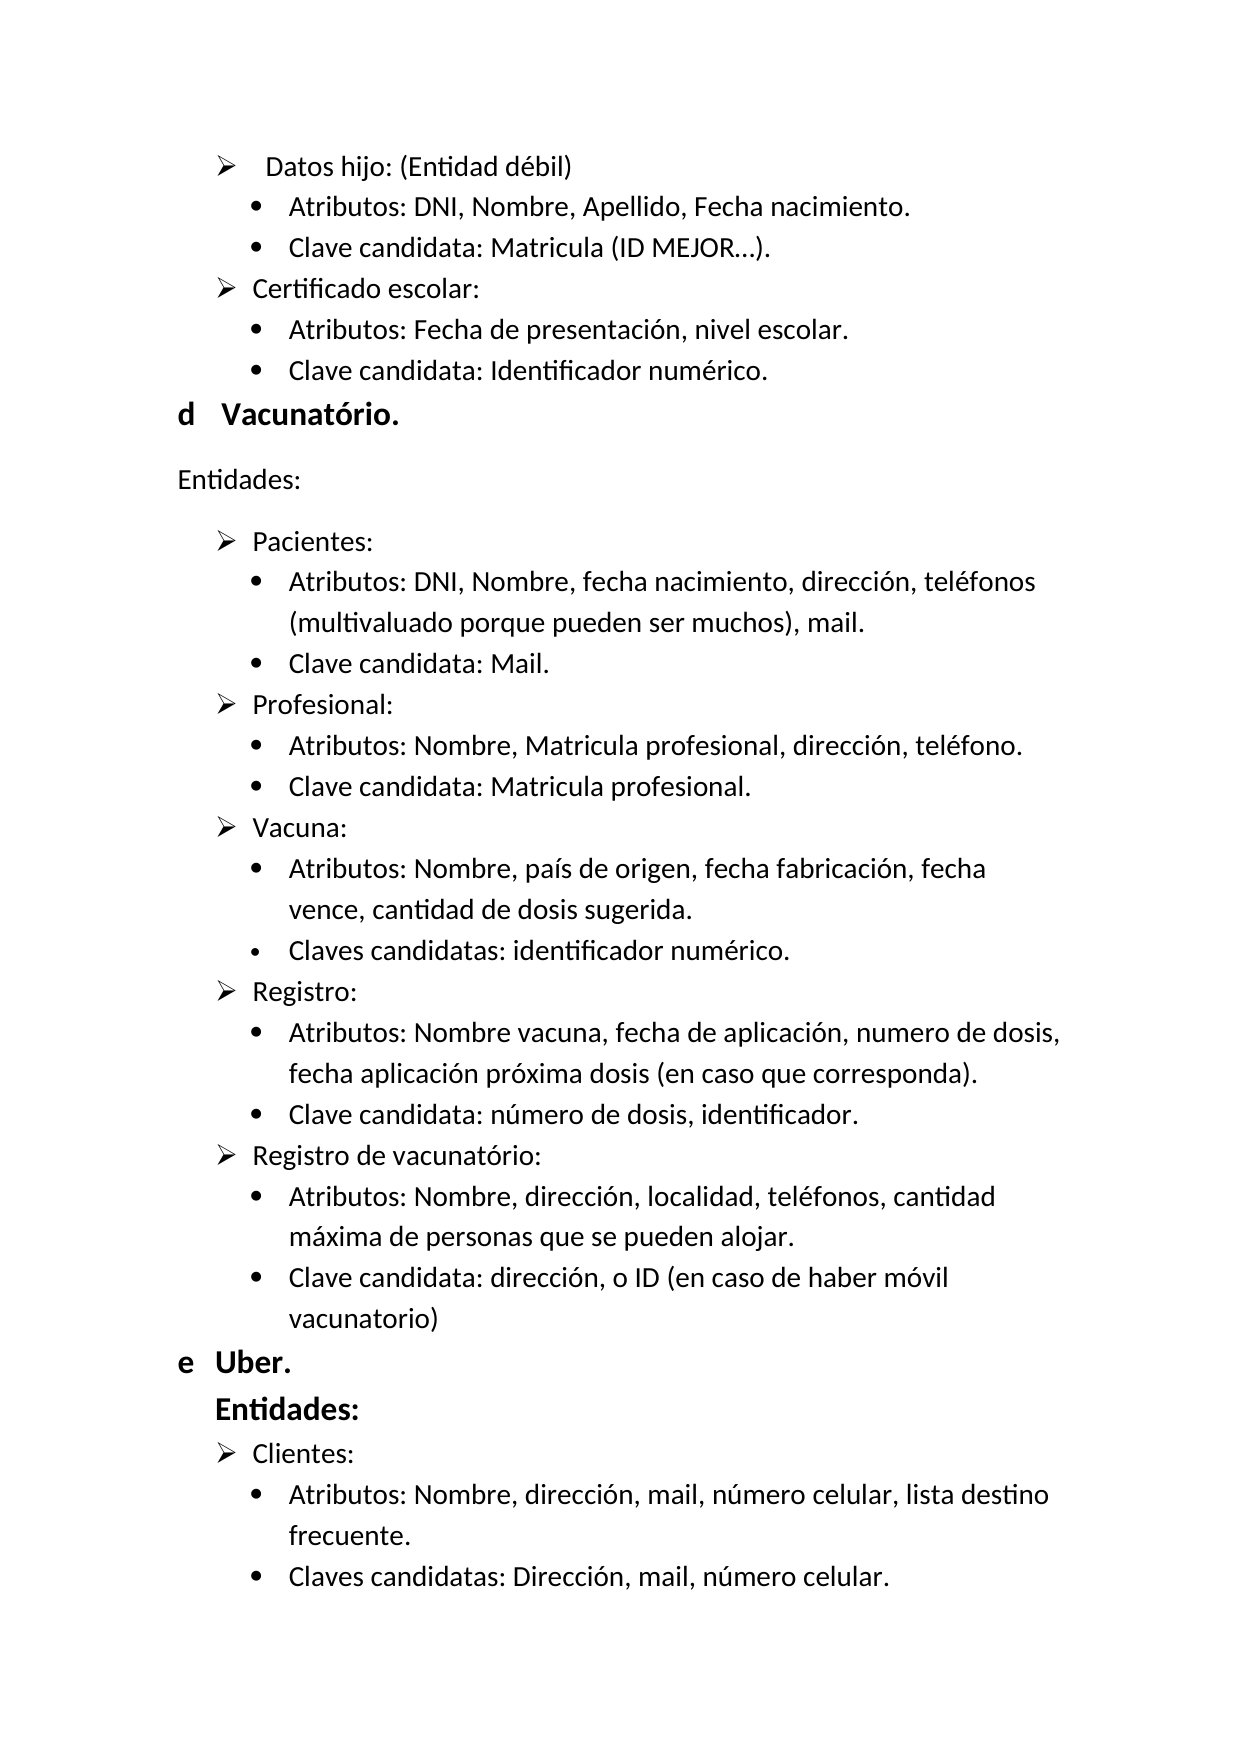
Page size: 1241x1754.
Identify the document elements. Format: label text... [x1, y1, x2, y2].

list Registro: [215, 973, 1063, 1008]
list Atributos: Nombre vacuna, fecha de aplicación, numero de dosis, fecha aplicación próxima dosis (en caso que corresponda). [251, 1014, 1063, 1090]
list Clave candidata: número de dosis, identificador. [251, 1096, 1063, 1131]
list Vacuna: [215, 809, 1063, 845]
list Clave candidata: Mail. [251, 645, 1063, 681]
list Datos hijo: (Entidad débil) [215, 148, 1063, 183]
list Atributos: DNI, Nombre, fecha nacimiento, dirección, teléfonos (multivaluado porque pueden ser muchos), mail. [251, 563, 1063, 640]
list Clientes: [215, 1435, 1063, 1471]
list Claves candidatas: Dirección, mail, número celular. [251, 1558, 1063, 1593]
list Atributos: Fecha de presentación, nivel escolar. [251, 311, 1063, 347]
list Atributos: Nombre, país de origen, fecha fabricación, fecha vence, cantidad de dosis sugerida. [251, 850, 1063, 927]
list Profesional: [215, 686, 1063, 722]
list Uber. [177, 1341, 1063, 1382]
list Vacunatório. [177, 393, 1063, 434]
list Atributos: Nombre, Matricula profesional, dirección, teléfono. [251, 727, 1063, 763]
list Clave candidata: dirección, o ID (en caso de haber móvil vacunatorio) [251, 1259, 1063, 1336]
list Clave candidata: Matricula (ID MEJOR…). [251, 229, 1063, 265]
list Claves candidatas: identificador numérico. [251, 932, 1063, 968]
list Pacientes: [215, 523, 1063, 558]
list Registro de vacunatório: [215, 1137, 1063, 1172]
list Atributos: DNI, Nombre, Apellido, Fecha nacimiento. [251, 188, 1063, 224]
list Clave candidata: Matricula profesional. [251, 768, 1063, 804]
list Entidades: [215, 1388, 1063, 1429]
list Atributos: Nombre, dirección, localidad, teléfonos, cantidad máxima de personas que se pueden alojar. [251, 1178, 1063, 1254]
list Clave candidata: Identificador numérico. [251, 352, 1063, 388]
list Atributos: Nombre, dirección, mail, número celular, lista destino frecuente. [251, 1476, 1063, 1552]
list Certificado escolar: [215, 270, 1063, 306]
text Entidades: [177, 461, 1063, 496]
